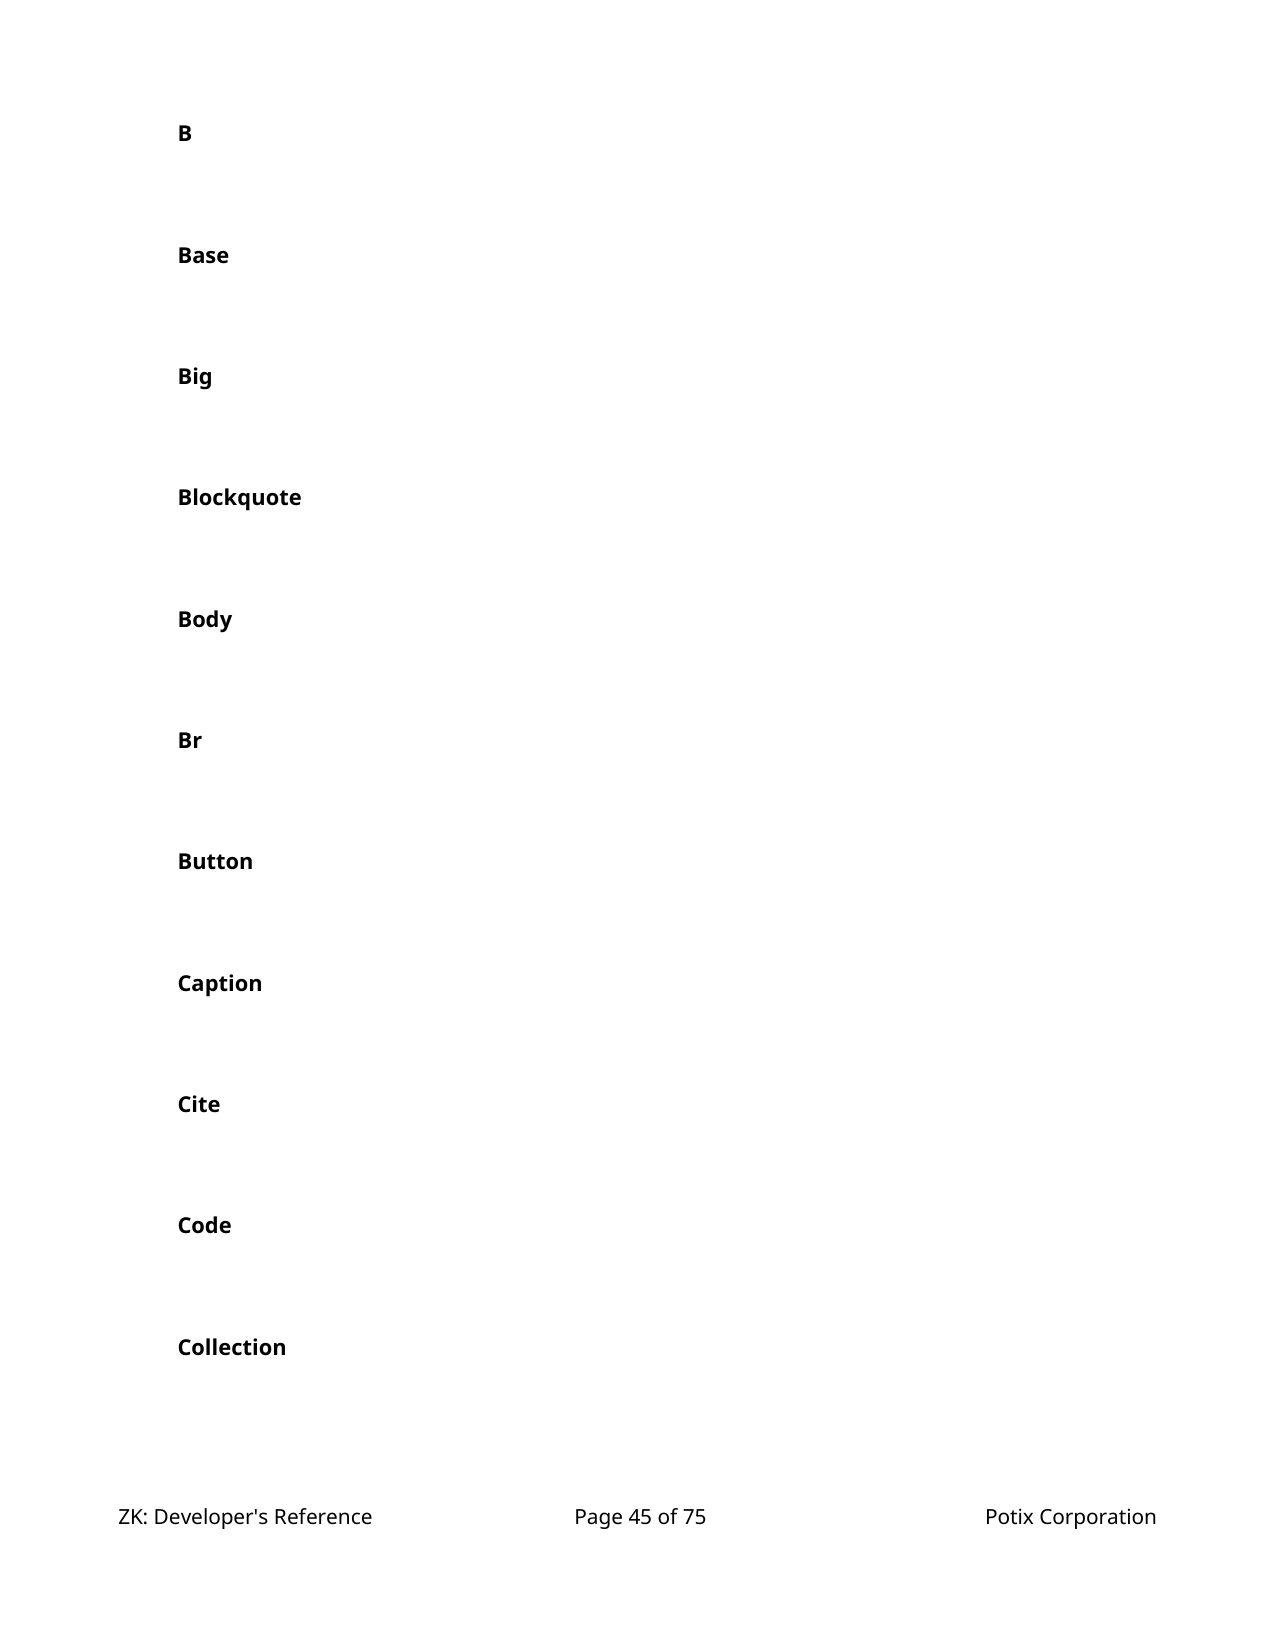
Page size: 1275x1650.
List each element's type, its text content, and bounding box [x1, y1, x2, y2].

subtitle Button [177, 846, 1157, 876]
subtitle Base [177, 239, 1157, 269]
subtitle Collection [177, 1332, 1157, 1362]
subtitle Body [177, 603, 1157, 633]
subtitle B [177, 118, 1157, 148]
subtitle Code [177, 1210, 1157, 1240]
subtitle Caption [177, 968, 1157, 998]
subtitle Cite [177, 1089, 1157, 1119]
subtitle Big [177, 361, 1157, 391]
subtitle Br [177, 725, 1157, 755]
subtitle Blockquote [177, 482, 1157, 512]
